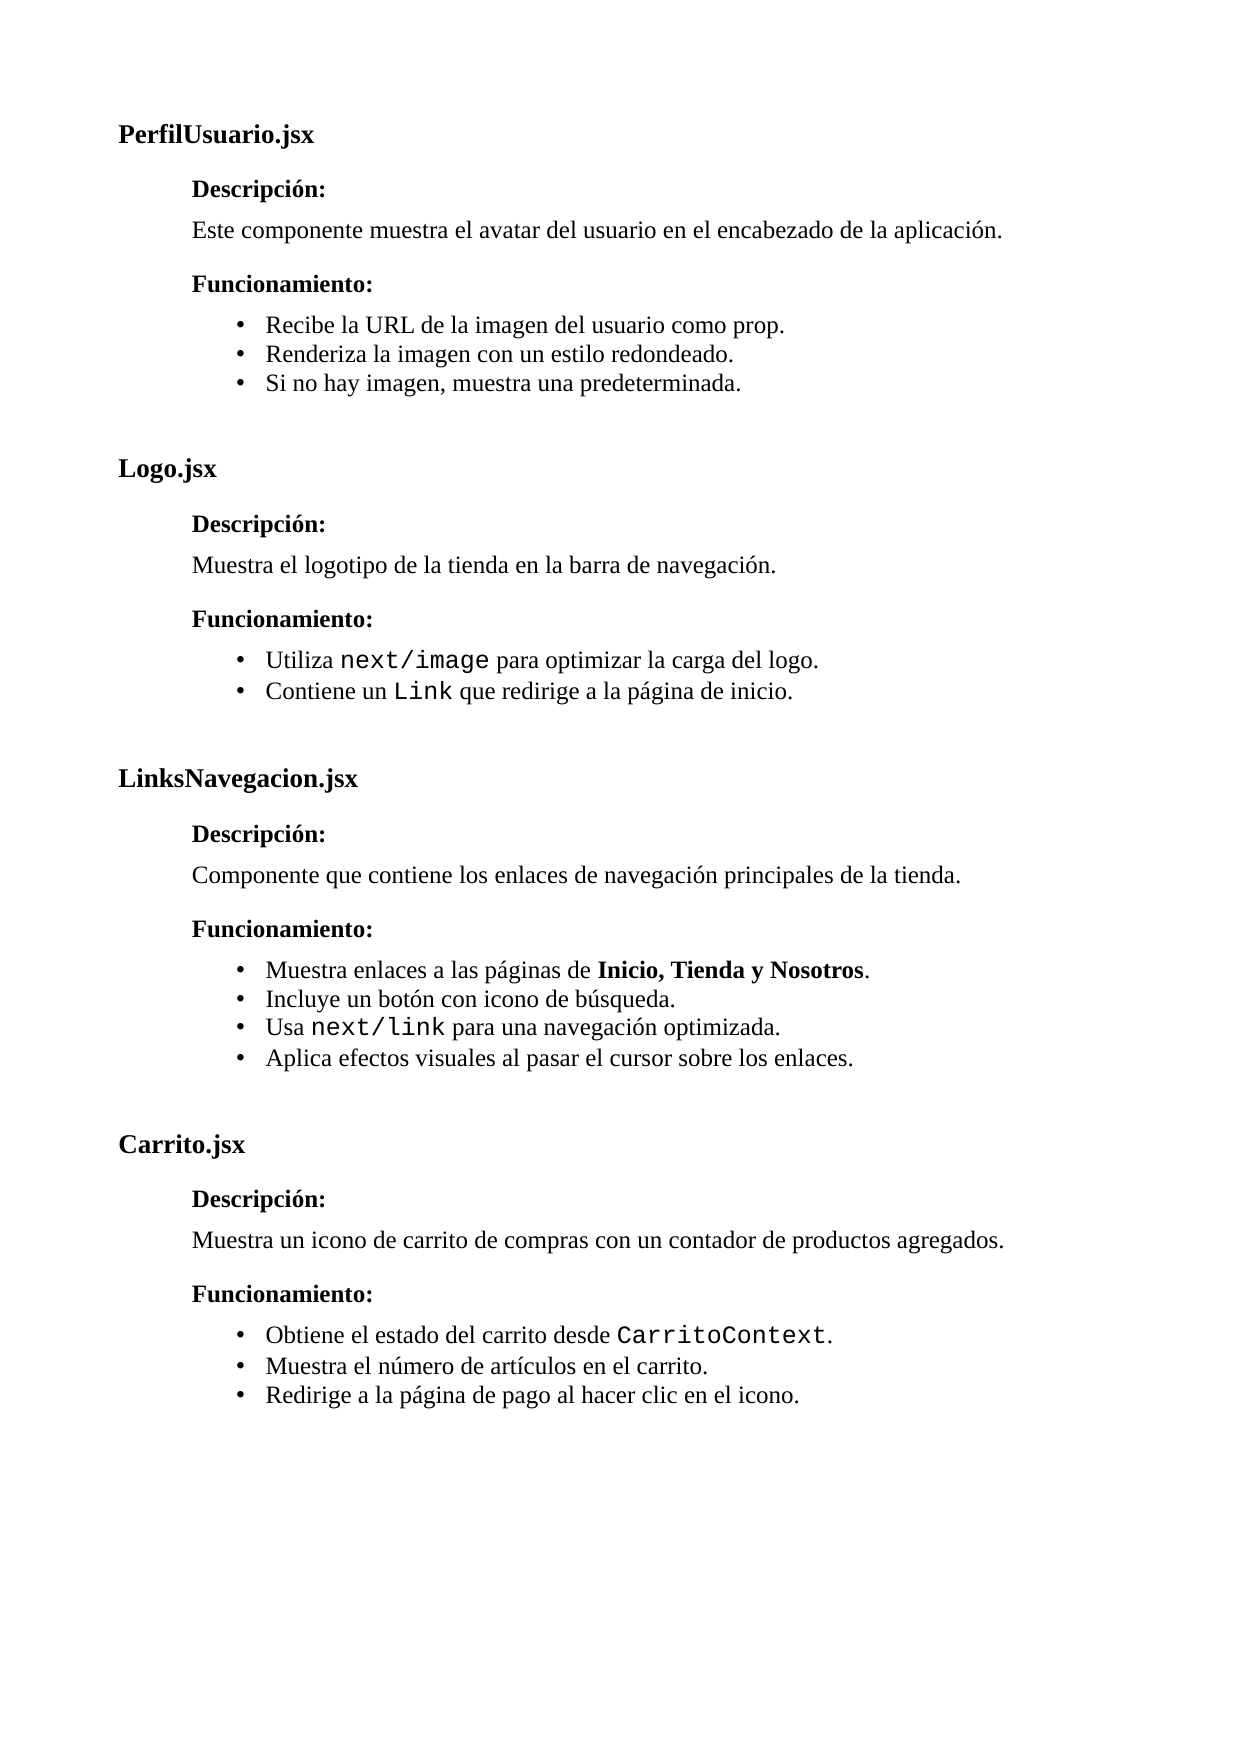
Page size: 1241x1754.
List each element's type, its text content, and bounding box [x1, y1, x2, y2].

text Componente que contiene los enlaces de navegación principales de la tienda. [192, 860, 1122, 889]
list Si no hay imagen, muestra una predeterminada. [236, 368, 1122, 397]
list Renderiza la imagen con un estilo redondeado. [236, 339, 1122, 368]
text Este componente muestra el avatar del usuario en el encabezado de la aplicación. [192, 216, 1122, 244]
list Muestra el número de artículos en el carrito. [236, 1351, 1122, 1380]
list Aplica efectos visuales al pasar el cursor sobre los enlaces. [236, 1043, 1122, 1072]
subtitle Logo.jsx [118, 453, 1122, 484]
subtitle Carrito.jsx [118, 1128, 1122, 1159]
list Redirige a la página de pago al hacer clic en el icono. [236, 1380, 1122, 1408]
subtitle Funcionamiento: [192, 269, 1122, 298]
list Obtiene el estado del carrito desde CarritoContext. [236, 1320, 1122, 1351]
subtitle Descripción: [192, 819, 1122, 847]
subtitle Descripción: [192, 509, 1122, 537]
text Muestra el logotipo de la tienda en la barra de navegación. [192, 550, 1122, 579]
subtitle Funcionamiento: [192, 604, 1122, 632]
list Usa next/link para una navegación optimizada. [236, 1012, 1122, 1043]
list Contiene un Link que redirige a la página de inicio. [236, 676, 1122, 707]
list Muestra enlaces a las páginas de Inicio, Tienda y Nosotros. [236, 955, 1122, 984]
subtitle Funcionamiento: [192, 914, 1122, 942]
list Incluye un botón con icono de búsqueda. [236, 984, 1122, 1012]
subtitle Descripción: [192, 174, 1122, 203]
subtitle LinksNavegacion.jsx [118, 762, 1122, 794]
text Muestra un icono de carrito de compras con un contador de productos agregados. [192, 1225, 1122, 1254]
list Utiliza next/image para optimizar la carga del logo. [236, 645, 1122, 676]
subtitle PerfilUsuario.jsx [118, 118, 1122, 149]
subtitle Funcionamiento: [192, 1279, 1122, 1308]
list Recibe la URL de la imagen del usuario como prop. [236, 311, 1122, 339]
subtitle Descripción: [192, 1184, 1122, 1213]
